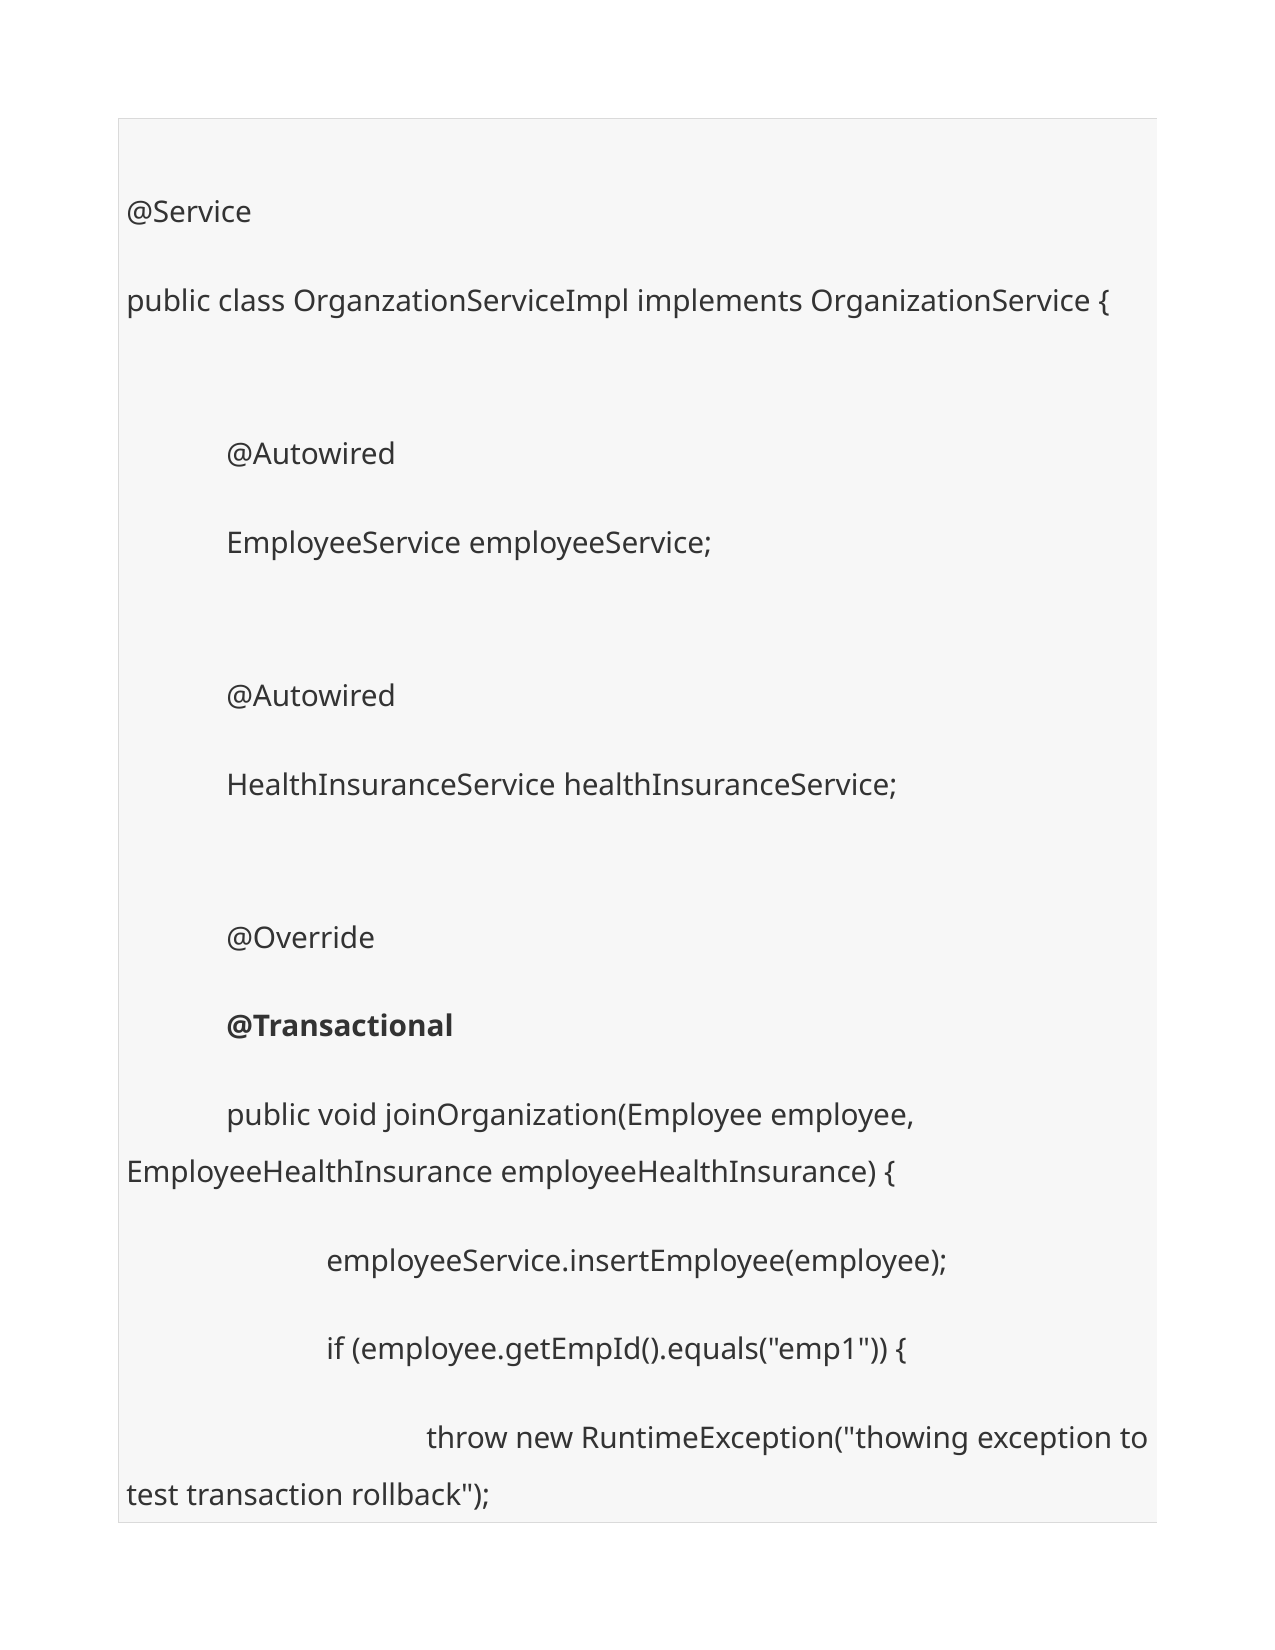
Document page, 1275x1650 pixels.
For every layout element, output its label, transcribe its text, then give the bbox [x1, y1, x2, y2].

text @Transactional [119, 997, 1157, 1045]
text EmployeeService employeeService; [119, 513, 1157, 562]
text throw new RuntimeException("thowing exception to test transaction rollback"); [119, 1408, 1157, 1522]
text public void joinOrganization(Employee employee, EmployeeHealthInsurance employeeHealthInsurance) { [119, 1086, 1157, 1191]
text @Override [119, 908, 1157, 957]
text @Autowired [119, 667, 1157, 715]
text public class OrganzationServiceImpl implements OrganizationService { [119, 271, 1157, 320]
text employeeService.insertEmployee(employee); [119, 1231, 1157, 1280]
text @Autowired [119, 425, 1157, 473]
text HealthInsuranceService healthInsuranceService; [119, 755, 1157, 803]
text if (employee.getEmpId().equals("emp1")) { [119, 1320, 1157, 1368]
text @Service [119, 183, 1157, 231]
